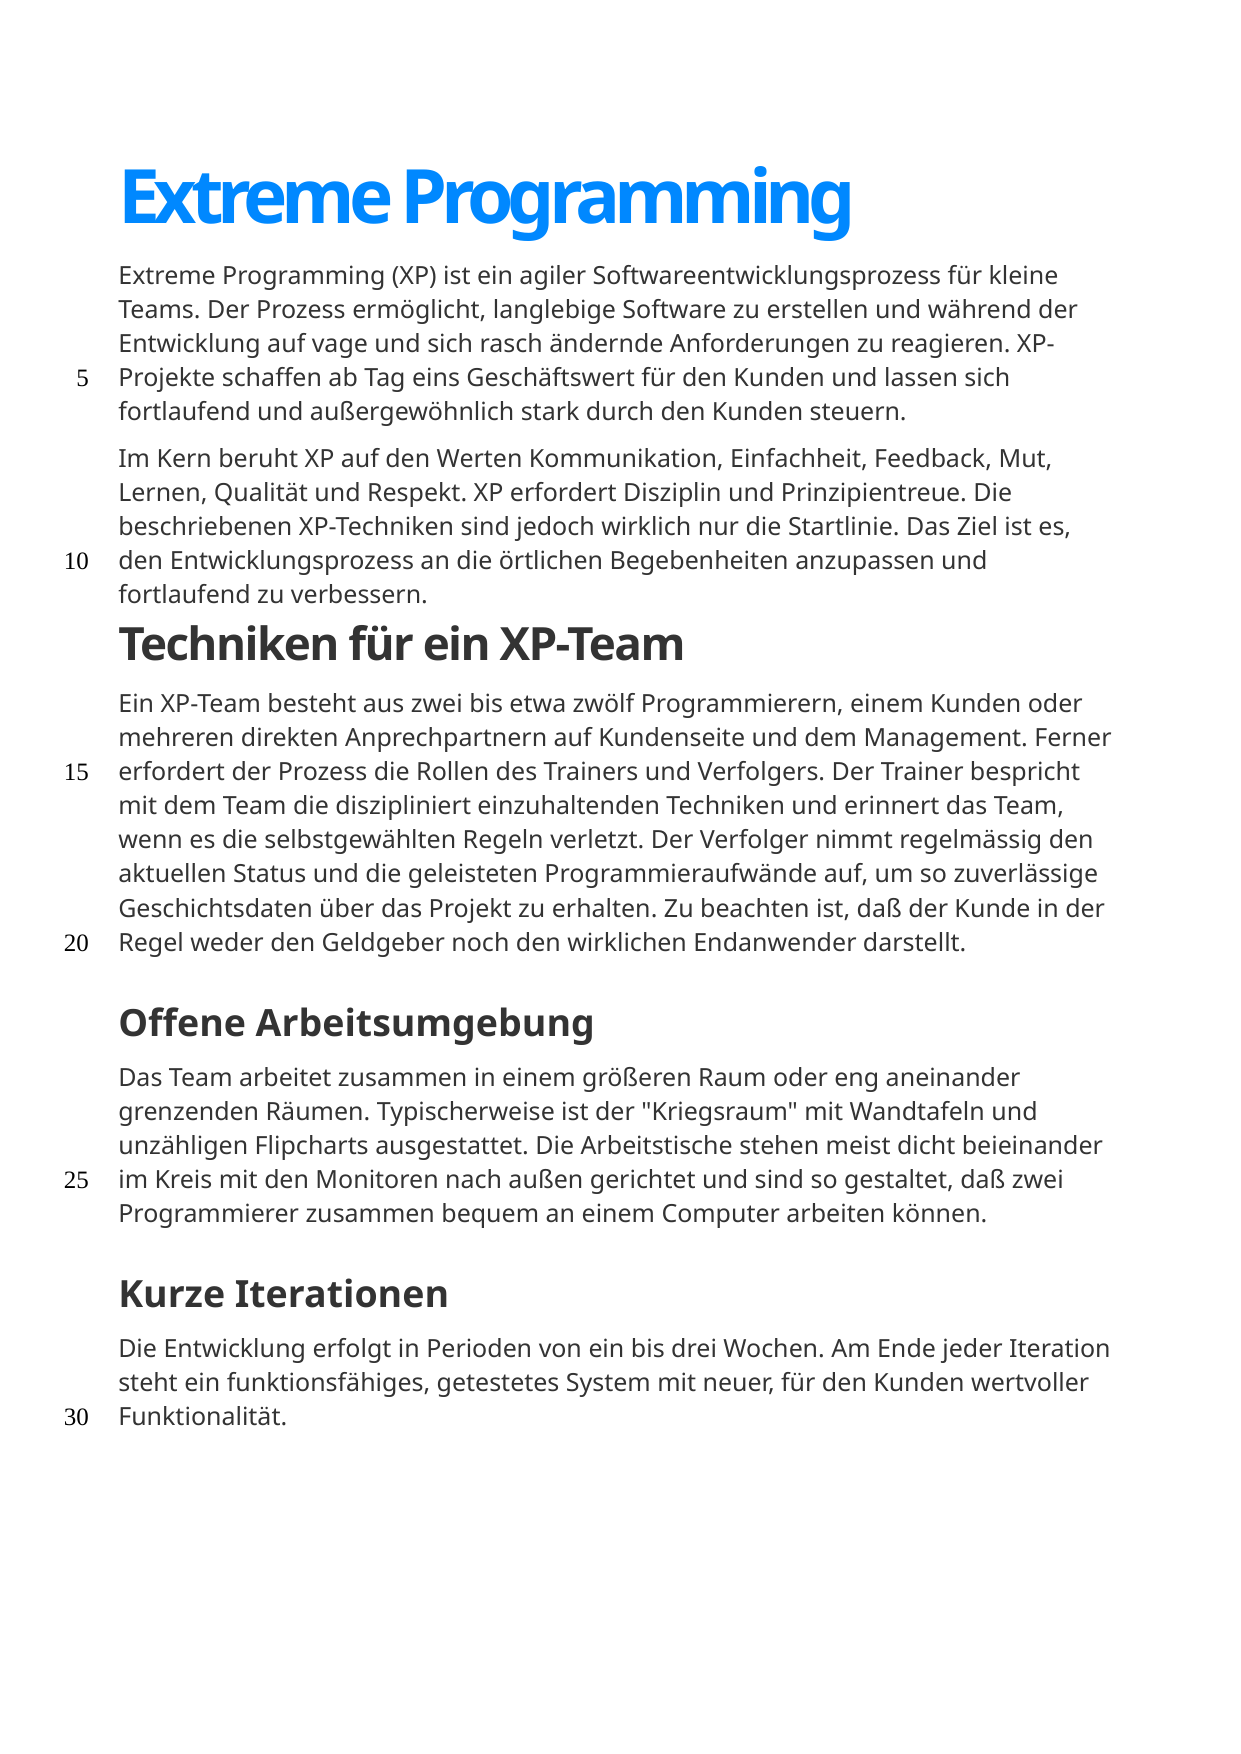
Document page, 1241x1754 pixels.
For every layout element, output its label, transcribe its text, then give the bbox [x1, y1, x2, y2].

subtitle Kurze Iterationen [118, 1267, 1122, 1318]
text Ein XP-Team besteht aus zwei bis etwa zwölf Programmierern, einem Kunden oder mehreren direkten Anprechpartnern auf Kundenseite und dem Management. Ferner erfordert der Prozess die Rollen des Trainers und Verfolgers. Der Trainer bespricht mit dem Team die diszipliniert einzuhaltenden Techniken und erinnert das Team, wenn es die selbstgewählten Regeln verletzt. Der Verfolger nimmt regelmässig den aktuellen Status und die geleisteten Programmieraufwände auf, um so zuverlässige Geschichtsdaten über das Projekt zu erhalten. Zu beachten ist, daß der Kunde in der Regel weder den Geldgeber noch den wirklichen Endanwender darstellt. [118, 686, 1122, 958]
text Im Kern beruht XP auf den Werten Kommunikation, Einfachheit, Feedback, Mut, Lernen, Qualität und Respekt. XP erfordert Disziplin und Prinzipientreue. Die beschriebenen XP-Techniken sind jedoch wirklich nur die Startlinie. Das Ziel ist es, den Entwicklungsprozess an die örtlichen Begebenheiten anzupassen und fortlaufend zu verbessern. Techniken für ein XP-Team [118, 441, 1122, 673]
subtitle Extreme Programming [118, 143, 1122, 245]
text Das Team arbeitet zusammen in einem größeren Raum oder eng aneinander grenzenden Räumen. Typischerweise ist der "Kriegsraum" mit Wandtafeln und unzähligen Flipcharts ausgestattet. Die Arbeitstische stehen meist dicht beieinander im Kreis mit den Monitoren nach außen gerichtet und sind so gestaltet, daß zwei Programmierer zusammen bequem an einem Computer arbeiten können. [118, 1059, 1122, 1230]
text Die Entwicklung erfolgt in Perioden von ein bis drei Wochen. Am Ende jeder Iteration steht ein funktionsfähiges, getestetes System mit neuer, für den Kunden wertvoller Funktionalität. [118, 1331, 1122, 1433]
text Extreme Programming (XP) ist ein agiler Softwareentwicklungsprozess für kleine Teams. Der Prozess ermöglicht, langlebige Software zu erstellen und während der Entwicklung auf vage und sich rasch ändernde Anforderungen zu reagieren. XP-Projekte schaffen ab Tag eins Geschäftswert für den Kunden und lassen sich fortlaufend und außergewöhnlich stark durch den Kunden steuern. [118, 258, 1122, 428]
subtitle Offene Arbeitsumgebung [118, 996, 1122, 1047]
